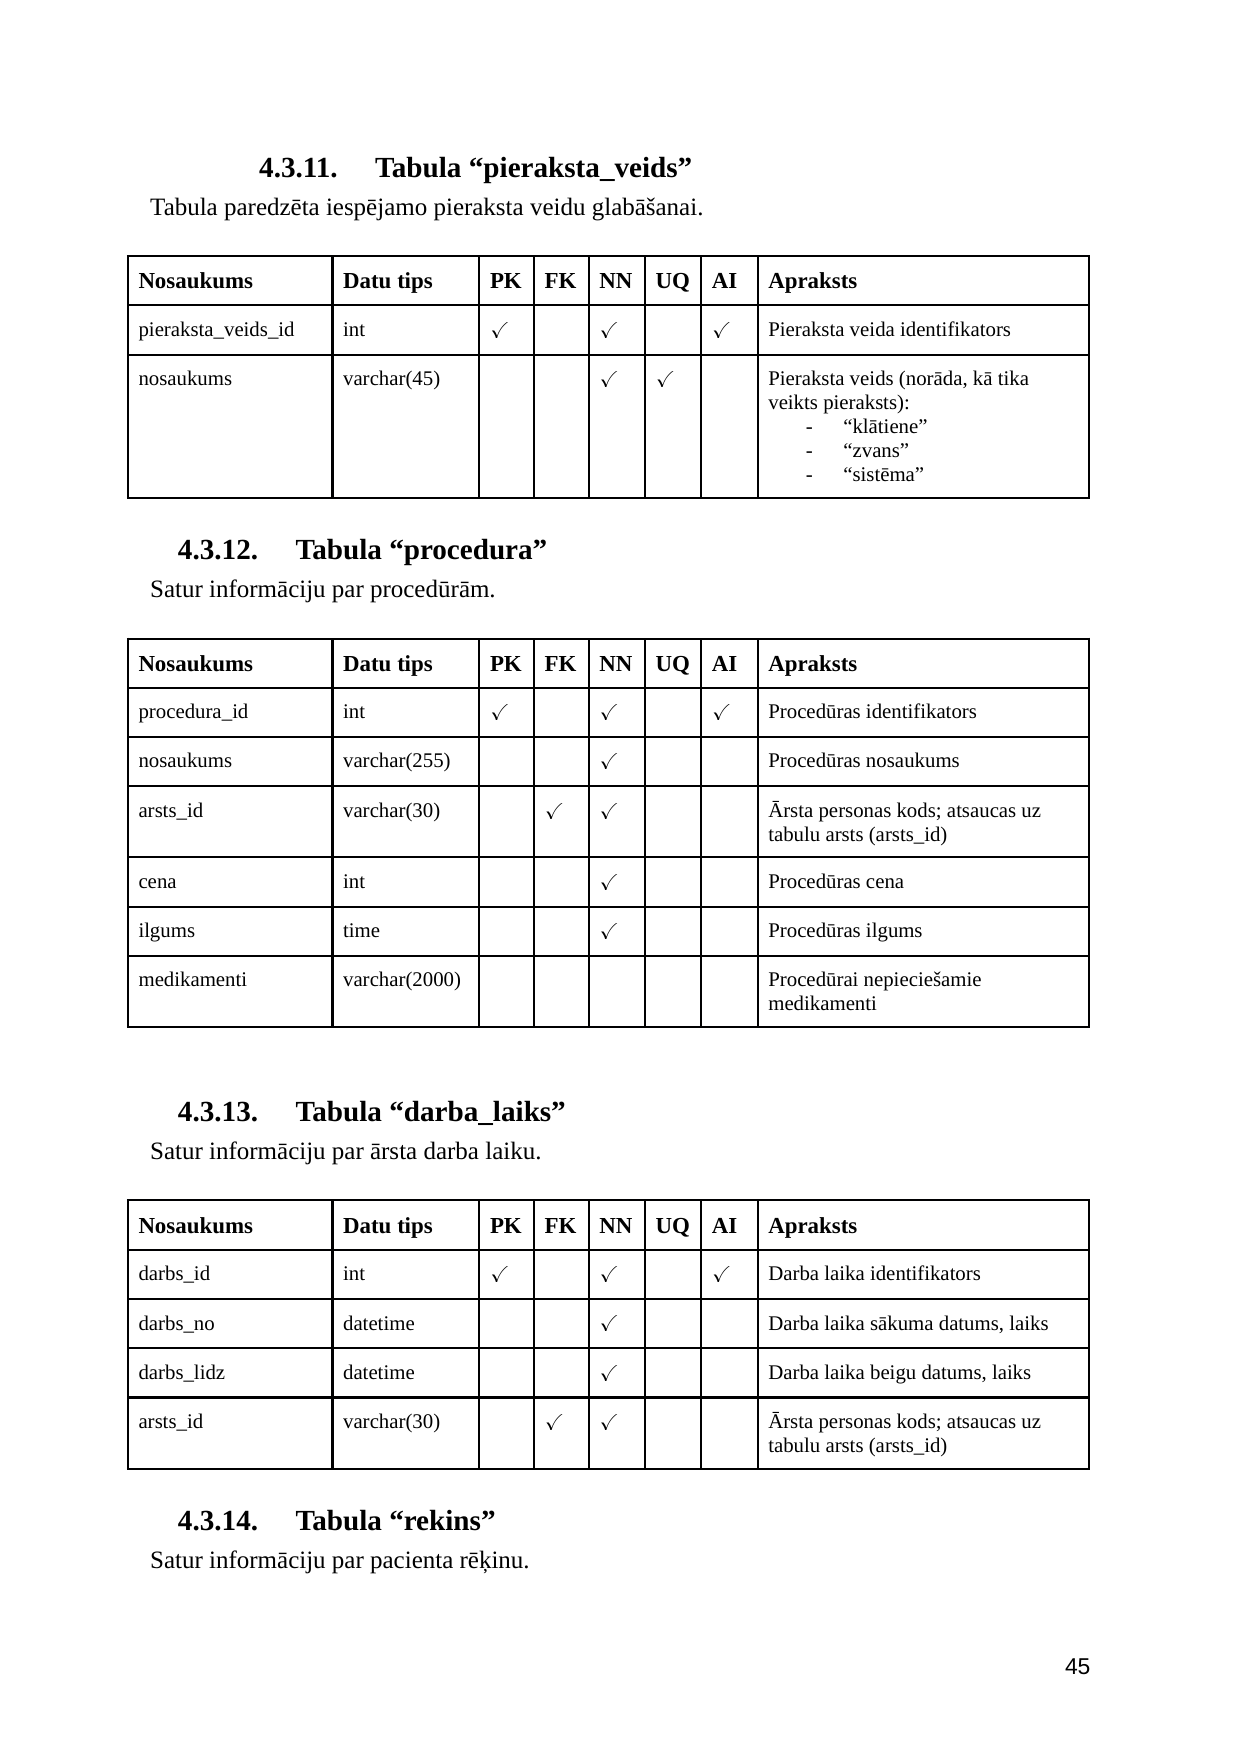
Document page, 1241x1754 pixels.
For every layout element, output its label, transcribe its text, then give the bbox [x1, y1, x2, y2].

table_cell varchar(30) [334, 787, 478, 856]
table_cell ✓ [590, 306, 644, 354]
table_cell [535, 1251, 588, 1298]
table_cell ✓ [590, 1251, 644, 1298]
table_cell darbs_no [129, 1300, 331, 1347]
table_header FK [535, 1201, 588, 1249]
text Satur informāciju par procedūrām. [150, 574, 1090, 603]
table_cell datetime [334, 1349, 478, 1396]
table_cell varchar(45) [334, 356, 478, 497]
table_cell [535, 689, 588, 736]
table_cell [646, 1300, 700, 1347]
table_cell Procedūras cena [759, 858, 1088, 906]
table_cell Ārsta personas kods; atsaucas uz tabulu arsts (arsts_id) [759, 1399, 1088, 1467]
table_cell datetime [334, 1300, 478, 1347]
table_cell ✓ [702, 689, 757, 736]
table_cell [480, 1349, 533, 1396]
table_cell [535, 908, 588, 955]
table_cell ilgums [129, 908, 331, 955]
table_cell Pieraksta veida identifikators [759, 306, 1088, 354]
table_header UQ [646, 640, 700, 687]
table_cell int [334, 858, 478, 906]
table_cell [480, 738, 533, 785]
table_cell [535, 356, 588, 497]
table_cell ✓ [590, 689, 644, 736]
table_cell Procedūrai nepieciešamie medikamenti [759, 957, 1088, 1026]
table_cell Pieraksta veids (norāda, kā tika veikts pieraksts): “klātiene” “zvans” “sistēma” [759, 356, 1088, 497]
table_cell Procedūras nosaukums [759, 738, 1088, 785]
table_cell [646, 1399, 700, 1467]
table_header Nosaukums [129, 640, 331, 687]
table_cell arsts_id [129, 1399, 331, 1467]
table_cell [702, 1300, 757, 1347]
table_cell [702, 1349, 757, 1396]
table_cell [535, 306, 588, 354]
table_cell ✓ [480, 306, 533, 354]
subtitle Tabula “procedura” [258, 532, 1090, 566]
table_cell ✓ [590, 1349, 644, 1396]
table_cell ✓ [702, 306, 757, 354]
table_cell [702, 908, 757, 955]
table_cell ✓ [590, 858, 644, 906]
subtitle Tabula “pieraksta_veids” [337, 150, 1090, 183]
table_cell ✓ [535, 1399, 588, 1467]
table_cell [535, 1349, 588, 1396]
table_cell ✓ [646, 356, 700, 497]
table_header Nosaukums [129, 1201, 331, 1249]
table_cell pieraksta_veids_id [129, 306, 331, 354]
table_cell nosaukums [129, 738, 331, 785]
table_cell [535, 858, 588, 906]
table_cell Darba laika identifikators [759, 1251, 1088, 1298]
table_cell [646, 957, 700, 1026]
table_cell [646, 306, 700, 354]
table_cell [702, 738, 757, 785]
table_cell [480, 356, 533, 497]
table_header Datu tips [334, 257, 478, 304]
subtitle Tabula “rekins” [258, 1503, 1090, 1536]
table_cell ✓ [590, 787, 644, 856]
table_cell int [334, 1251, 478, 1298]
table_cell ✓ [590, 738, 644, 785]
text Satur informāciju par ārsta darba laiku. [150, 1136, 1090, 1165]
table_cell medikamenti [129, 957, 331, 1026]
table_header Apraksts [759, 1201, 1088, 1249]
table_header AI [702, 1201, 757, 1249]
table_cell [590, 957, 644, 1026]
table_cell [646, 908, 700, 955]
table_cell varchar(30) [334, 1399, 478, 1467]
table_cell arsts_id [129, 787, 331, 856]
table_header Datu tips [334, 640, 478, 687]
table_cell ✓ [590, 356, 644, 497]
table_header Datu tips [334, 1201, 478, 1249]
table_header AI [702, 640, 757, 687]
table_cell [702, 957, 757, 1026]
table_header NN [590, 1201, 644, 1249]
table_header Apraksts [759, 257, 1088, 304]
table_header FK [535, 640, 588, 687]
table_cell Darba laika sākuma datums, laiks [759, 1300, 1088, 1347]
table_cell [646, 738, 700, 785]
table_header AI [702, 257, 757, 304]
table_cell [702, 858, 757, 906]
table_cell [702, 356, 757, 497]
table_cell time [334, 908, 478, 955]
table_cell [646, 858, 700, 906]
table_cell [480, 1300, 533, 1347]
table_cell [480, 957, 533, 1026]
table_cell [535, 1300, 588, 1347]
table_cell [646, 787, 700, 856]
table_cell ✓ [702, 1251, 757, 1298]
text Satur informāciju par pacienta rēķinu. [150, 1545, 1090, 1573]
table_cell Ārsta personas kods; atsaucas uz tabulu arsts (arsts_id) [759, 787, 1088, 856]
table_cell [480, 787, 533, 856]
text Tabula paredzēta iespējamo pieraksta veidu glabāšanai. [150, 192, 1090, 221]
table_header PK [480, 640, 533, 687]
table_cell procedura_id [129, 689, 331, 736]
table_cell Procedūras identifikators [759, 689, 1088, 736]
table_cell nosaukums [129, 356, 331, 497]
table_header PK [480, 1201, 533, 1249]
table_cell darbs_lidz [129, 1349, 331, 1396]
table_cell ✓ [535, 787, 588, 856]
table_cell [480, 858, 533, 906]
table_cell ✓ [590, 1399, 644, 1467]
table_cell [535, 738, 588, 785]
table_cell ✓ [590, 908, 644, 955]
table_cell [702, 787, 757, 856]
table_header FK [535, 257, 588, 304]
table_header UQ [646, 257, 700, 304]
table_header Nosaukums [129, 257, 331, 304]
table_cell [646, 689, 700, 736]
table_header NN [590, 257, 644, 304]
table_cell varchar(255) [334, 738, 478, 785]
table_cell Darba laika beigu datums, laiks [759, 1349, 1088, 1396]
table_cell ✓ [480, 689, 533, 736]
table_cell [702, 1399, 757, 1467]
table_header Apraksts [759, 640, 1088, 687]
table_header PK [480, 257, 533, 304]
table_cell ✓ [590, 1300, 644, 1347]
table_cell ✓ [480, 1251, 533, 1298]
table_cell Procedūras ilgums [759, 908, 1088, 955]
table_header NN [590, 640, 644, 687]
table_cell [646, 1251, 700, 1298]
table_cell darbs_id [129, 1251, 331, 1298]
subtitle Tabula “darba_laiks” [258, 1094, 1090, 1128]
table_cell [480, 908, 533, 955]
table_cell varchar(2000) [334, 957, 478, 1026]
table_cell [646, 1349, 700, 1396]
table_cell int [334, 306, 478, 354]
table_header UQ [646, 1201, 700, 1249]
table_cell int [334, 689, 478, 736]
table_cell [535, 957, 588, 1026]
table_cell cena [129, 858, 331, 906]
table_cell [480, 1399, 533, 1467]
